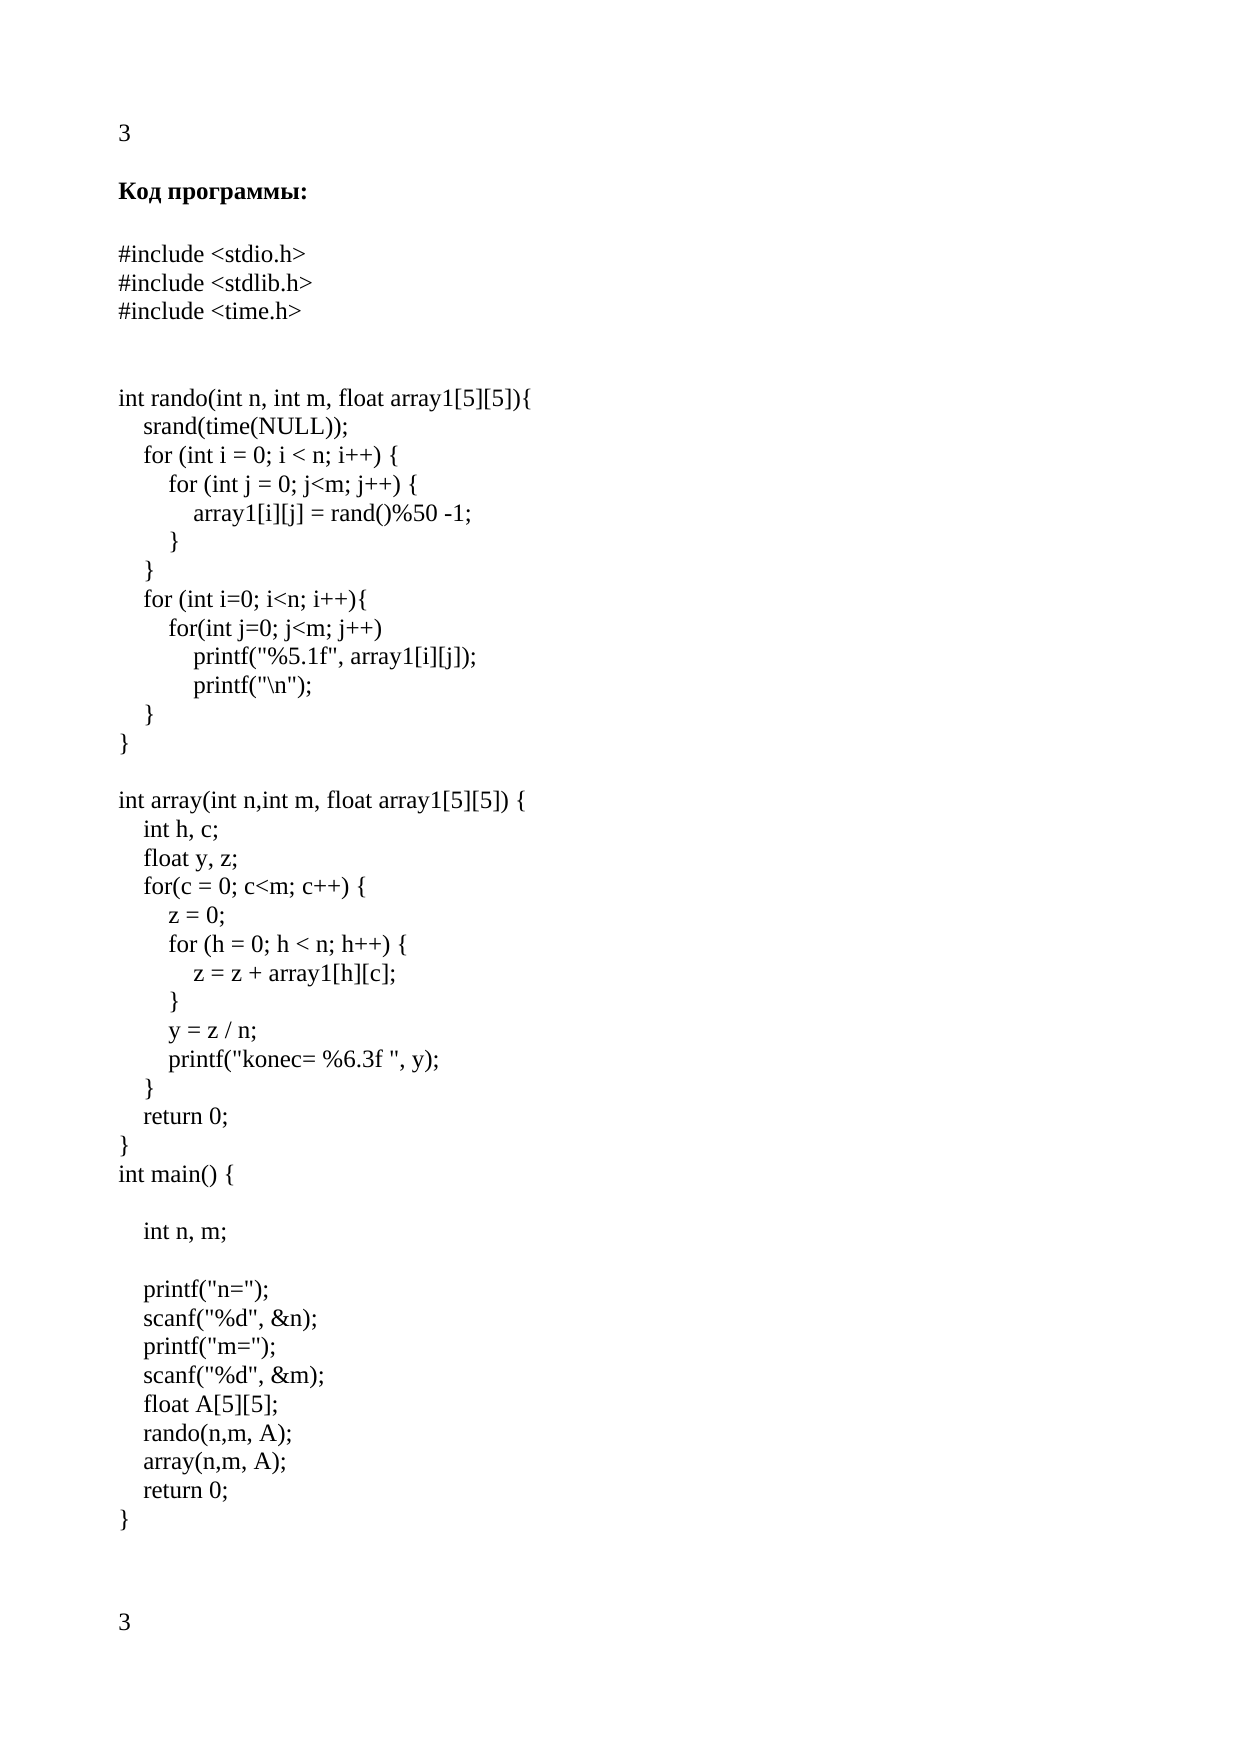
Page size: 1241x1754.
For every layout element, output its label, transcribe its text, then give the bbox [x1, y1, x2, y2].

text Код программы: [118, 176, 1122, 205]
text #include <stdio.h> #include <stdlib.h> #include <time.h> int rando(int n, int m, float array1[5][5]){ srand(time(NULL)); for (int i = 0; i < n; i++) { for (int j = 0; j<m; j++) { array1[i][j] = rand()%50 -1; } } for (int i=0; i<n; i++){ for(int j=0; j<m; j++) printf("%5.1f", array1[i][j]); printf("\n"); } } int array(int n,int m, float array1[5][5]) { int h, c; float y, z; for(c = 0; c<m; c++) { z = 0; for (h = 0; h < n; h++) { z = z + array1[h][c]; } y = z / n; printf("konec= %6.3f ", y); } return 0; } int main() { int n, m; printf("n="); scanf("%d", &n); printf("m="); scanf("%d", &m); float A[5][5]; rando(n,m, A); array(n,m, A); return 0; } [118, 239, 1122, 1561]
